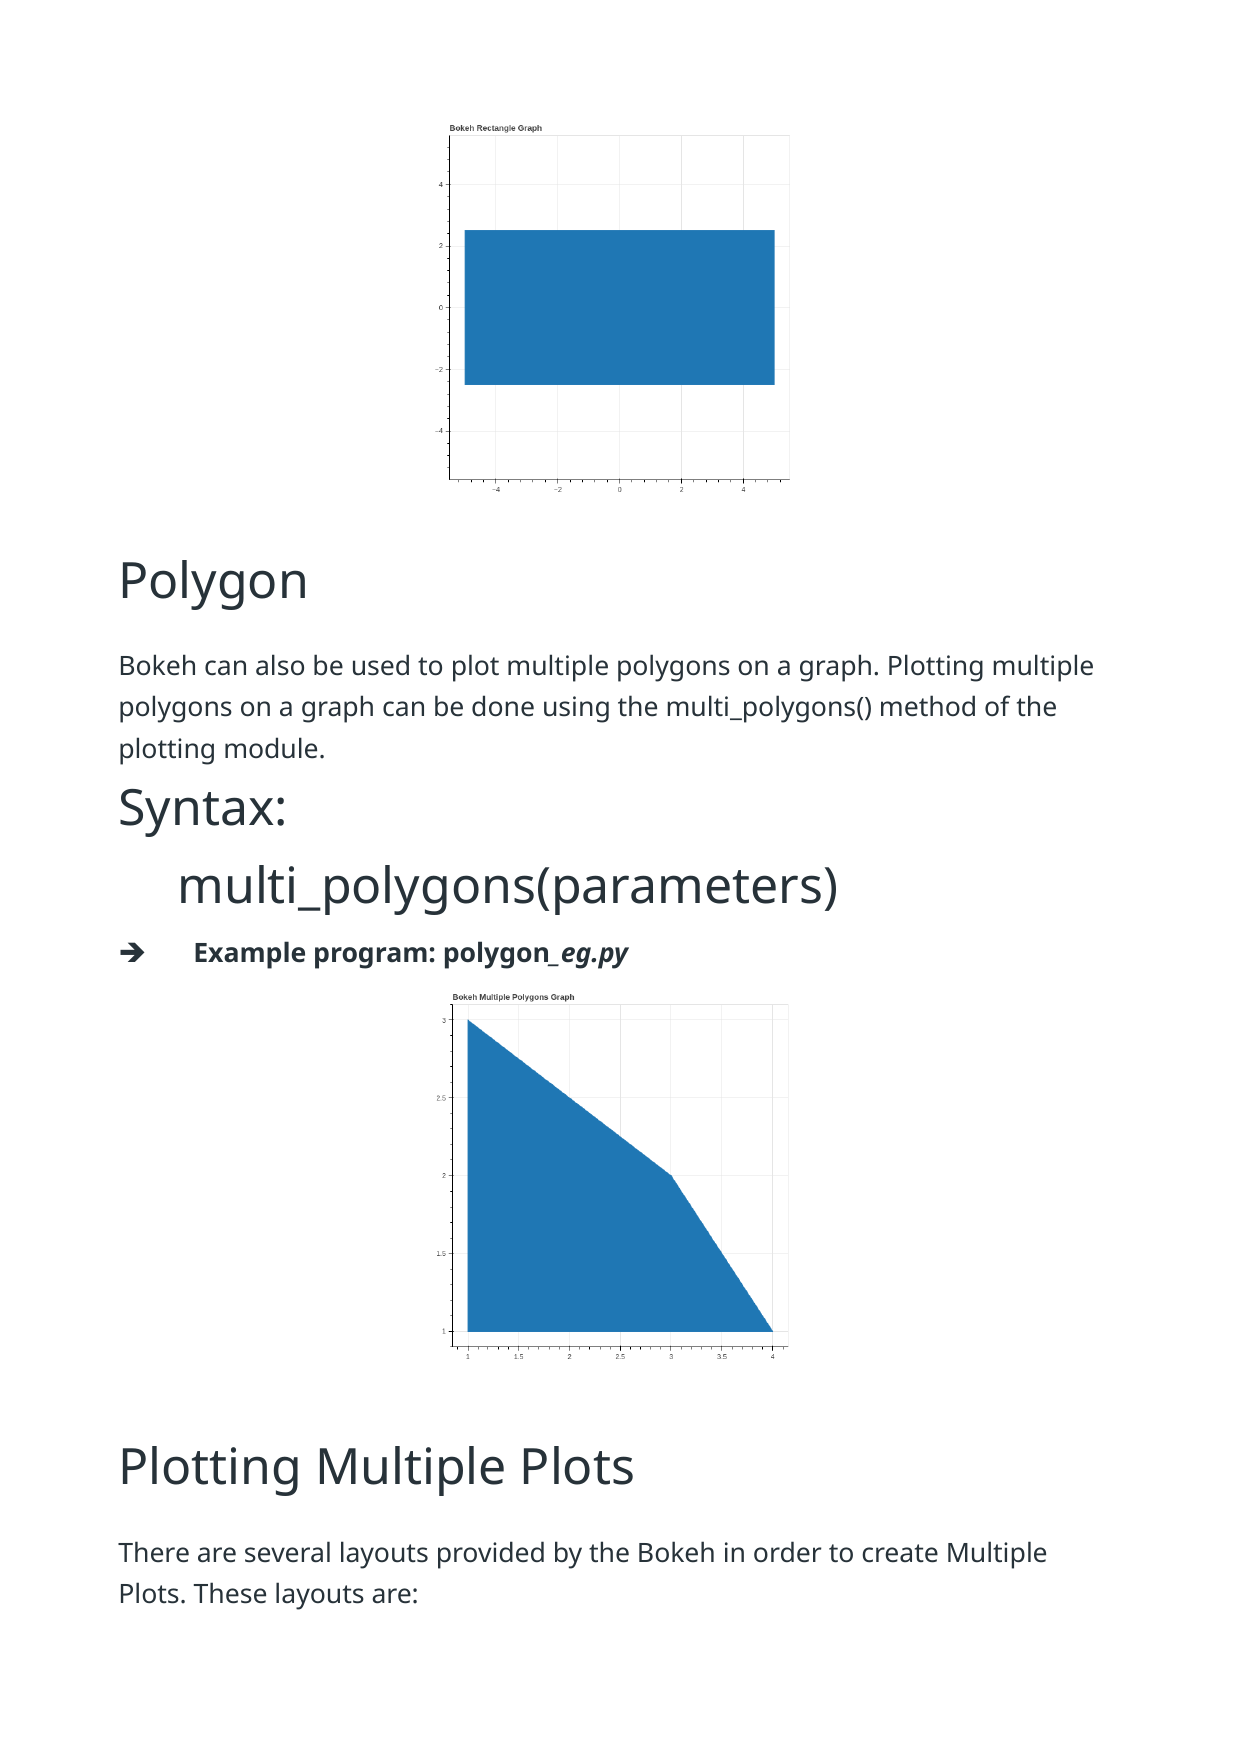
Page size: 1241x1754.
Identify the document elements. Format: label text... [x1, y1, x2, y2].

text multi_polygons(parameters) [177, 850, 1063, 918]
text Syntax: [118, 772, 1122, 840]
picture [434, 987, 806, 1360]
picture [432, 118, 808, 493]
text Bokeh can also be used to plot multiple polygons on a graph. Plotting multiple polygons on a graph can be done using the multi_polygons() method of the plotting module. [118, 647, 1122, 766]
text There are several layouts provided by the Bokeh in order to create Multiple Plots. These layouts are: [118, 1533, 1122, 1611]
subtitle Polygon [118, 545, 1122, 613]
list Example program: polygon_eg.py [118, 934, 1122, 970]
subtitle Plotting Multiple Plots [118, 1431, 1122, 1499]
